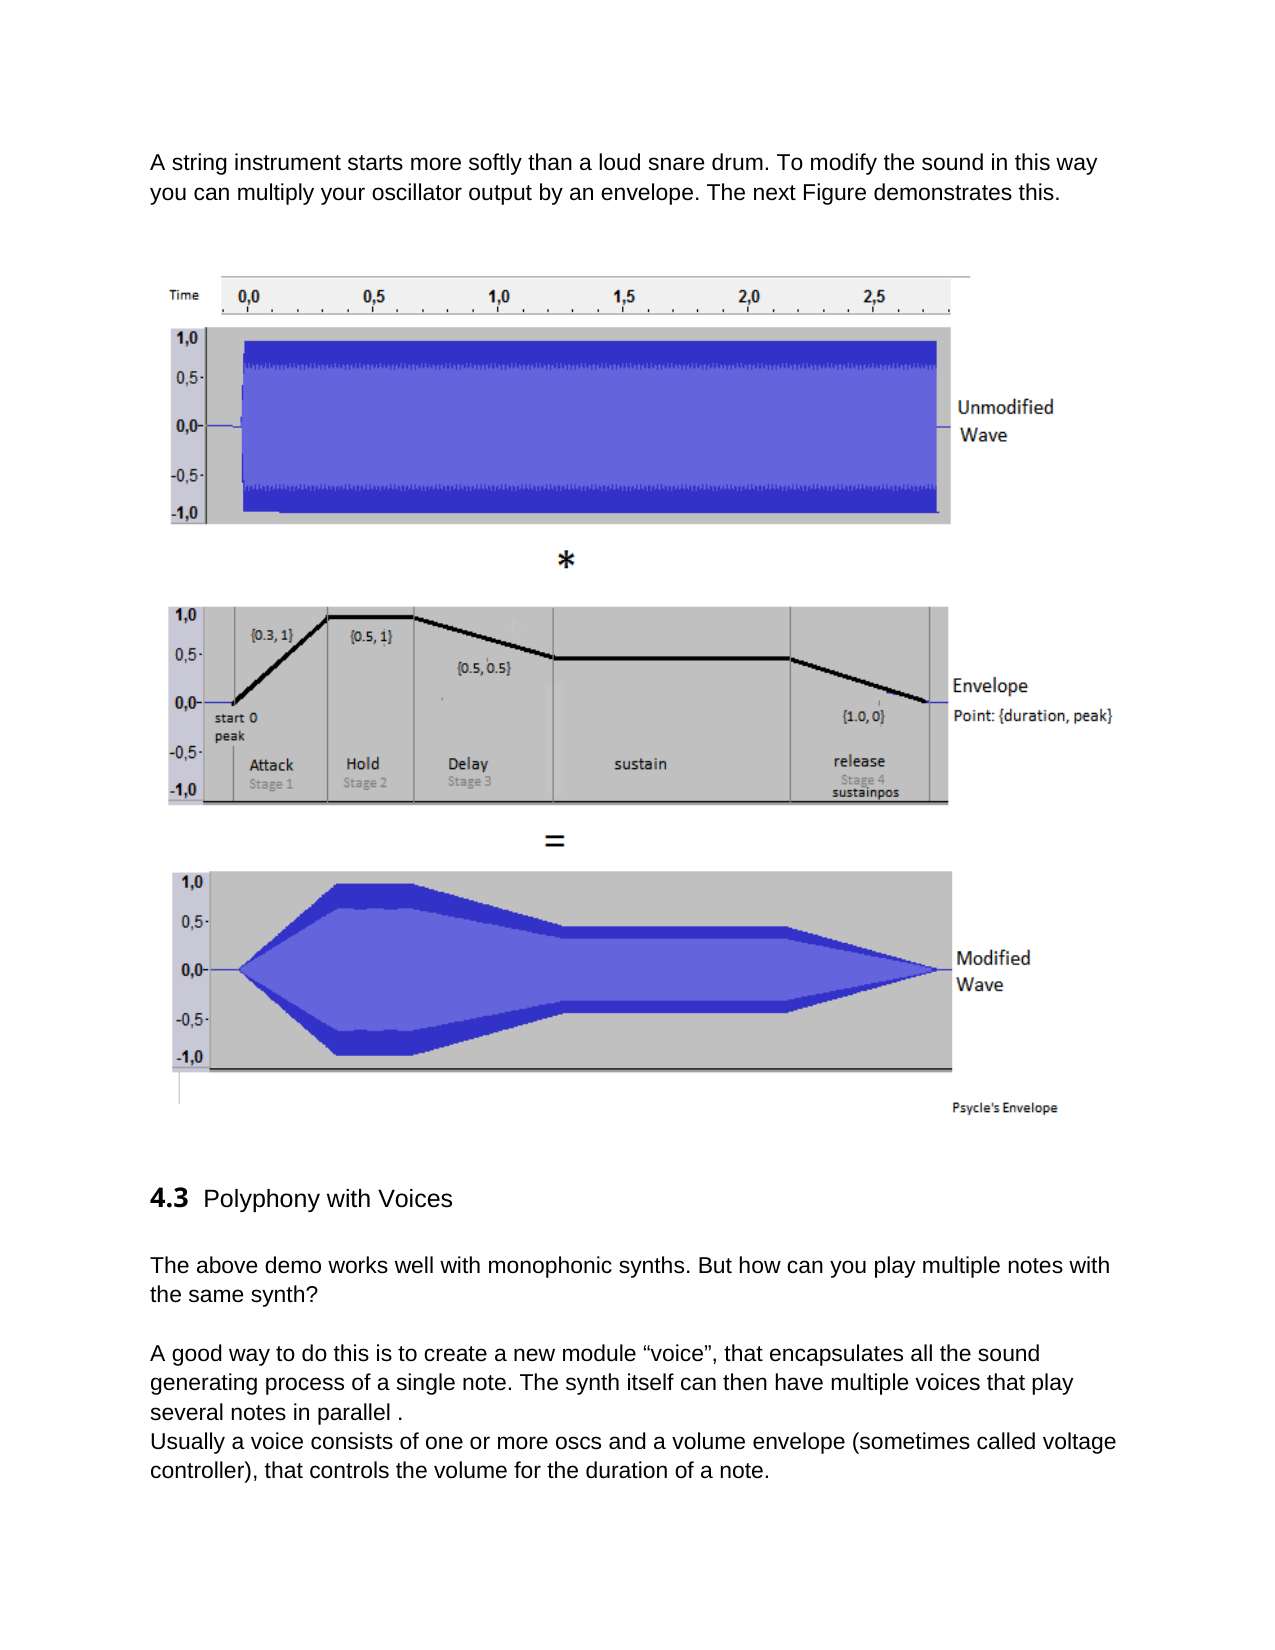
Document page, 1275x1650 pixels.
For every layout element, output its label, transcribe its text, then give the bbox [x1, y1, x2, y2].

text The above demo works well with monophonic synths. But how can you play multiple notes with the same synth? [150, 1252, 1125, 1307]
picture [153, 275, 1116, 1140]
text 4.3 Polyphony with Voices [150, 1178, 1125, 1215]
text A good way to do this is to create a new module “voice”, that encapsulates all the sound generating process of a single note. The synth itself can then have multiple voices that play several notes in parallel . [150, 1340, 1125, 1425]
text Usually a voice consists of one or more oscs and a volume envelope (sometimes called voltage controller), that controls the volume for the duration of a note. [150, 1428, 1125, 1483]
text A string instrument starts more softly than a loud snare drum. To modify the sound in this way you can multiply your oscillator output by an envelope. The next Figure demonstrates this. [150, 150, 1125, 205]
